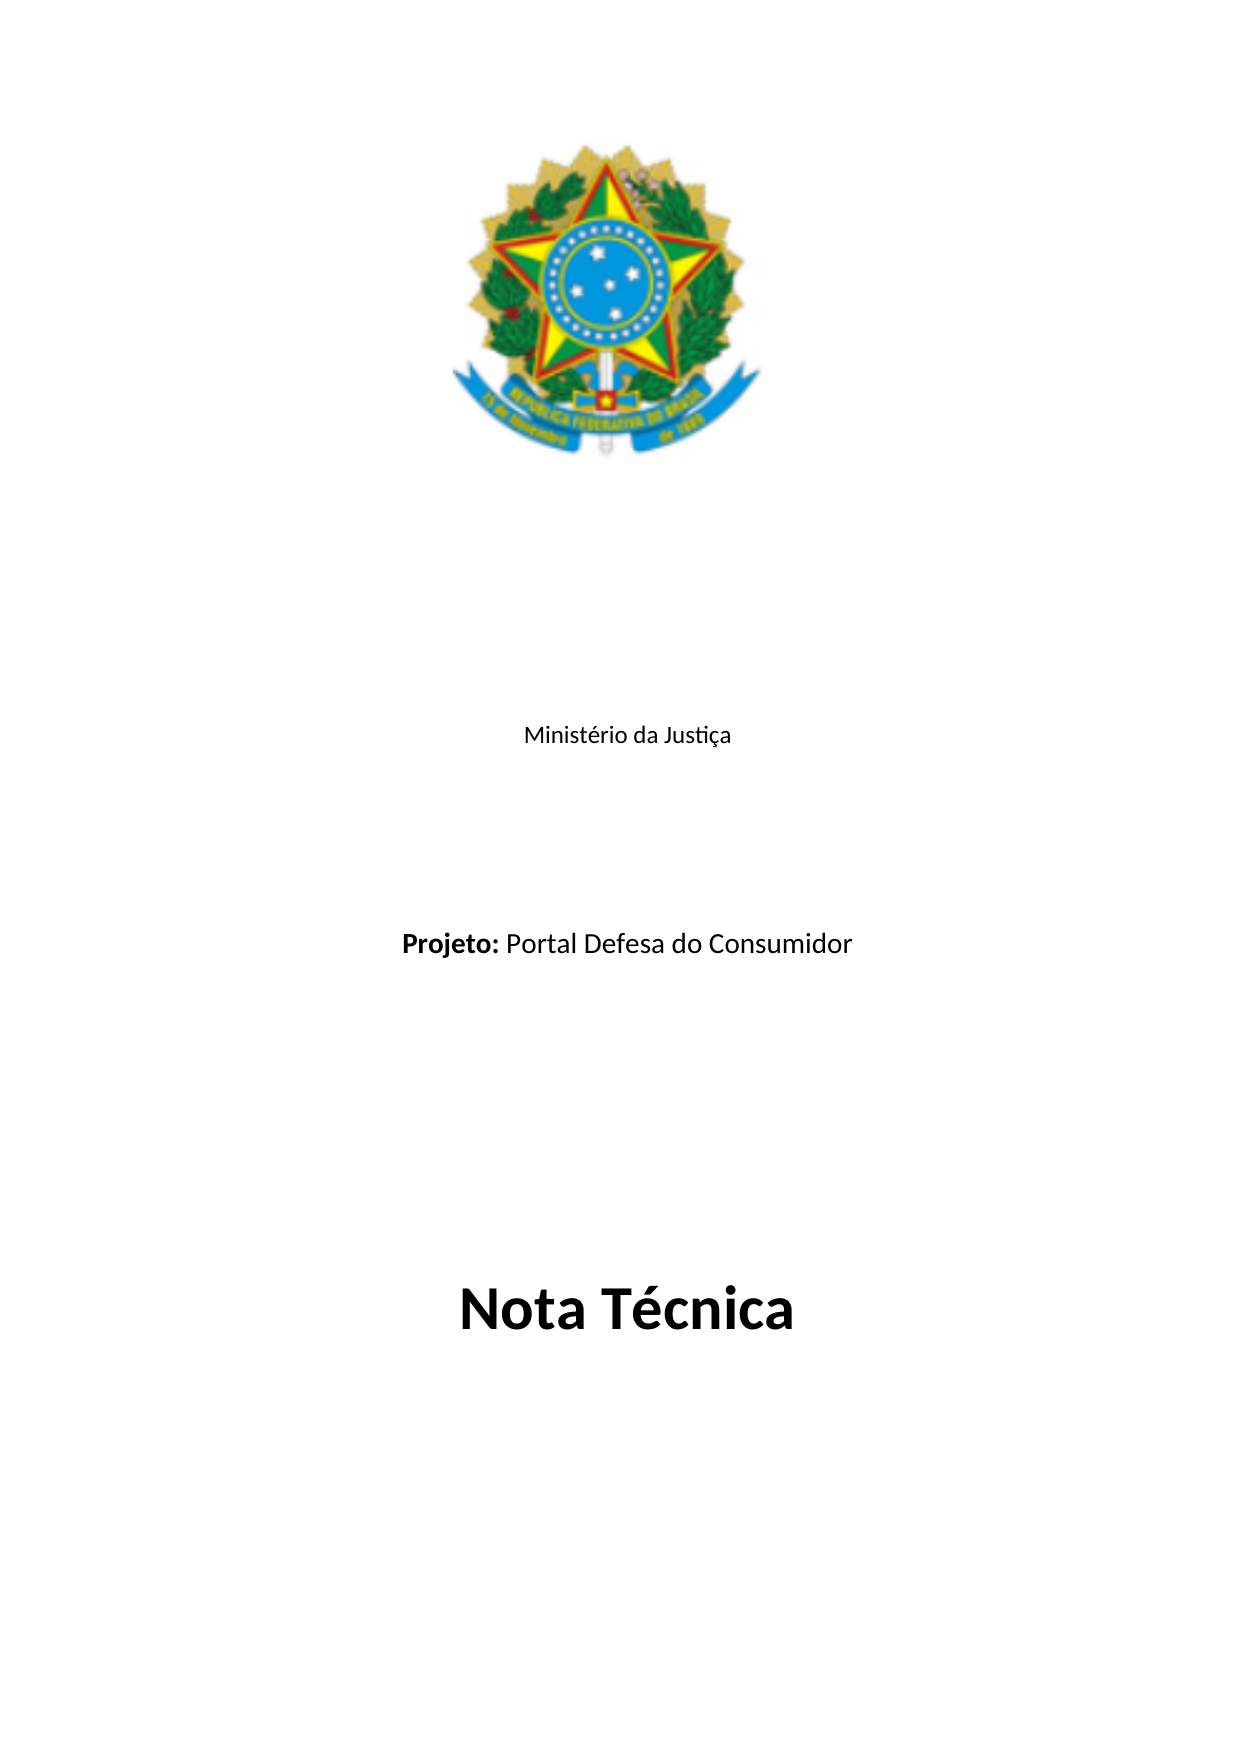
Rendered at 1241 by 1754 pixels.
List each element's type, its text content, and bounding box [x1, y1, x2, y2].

picture [446, 134, 794, 479]
text Projeto: Portal Defesa do Consumidor [192, 926, 1063, 961]
text Ministério da Justiça [192, 719, 1063, 750]
text Nota Técnica [192, 1269, 1063, 1345]
